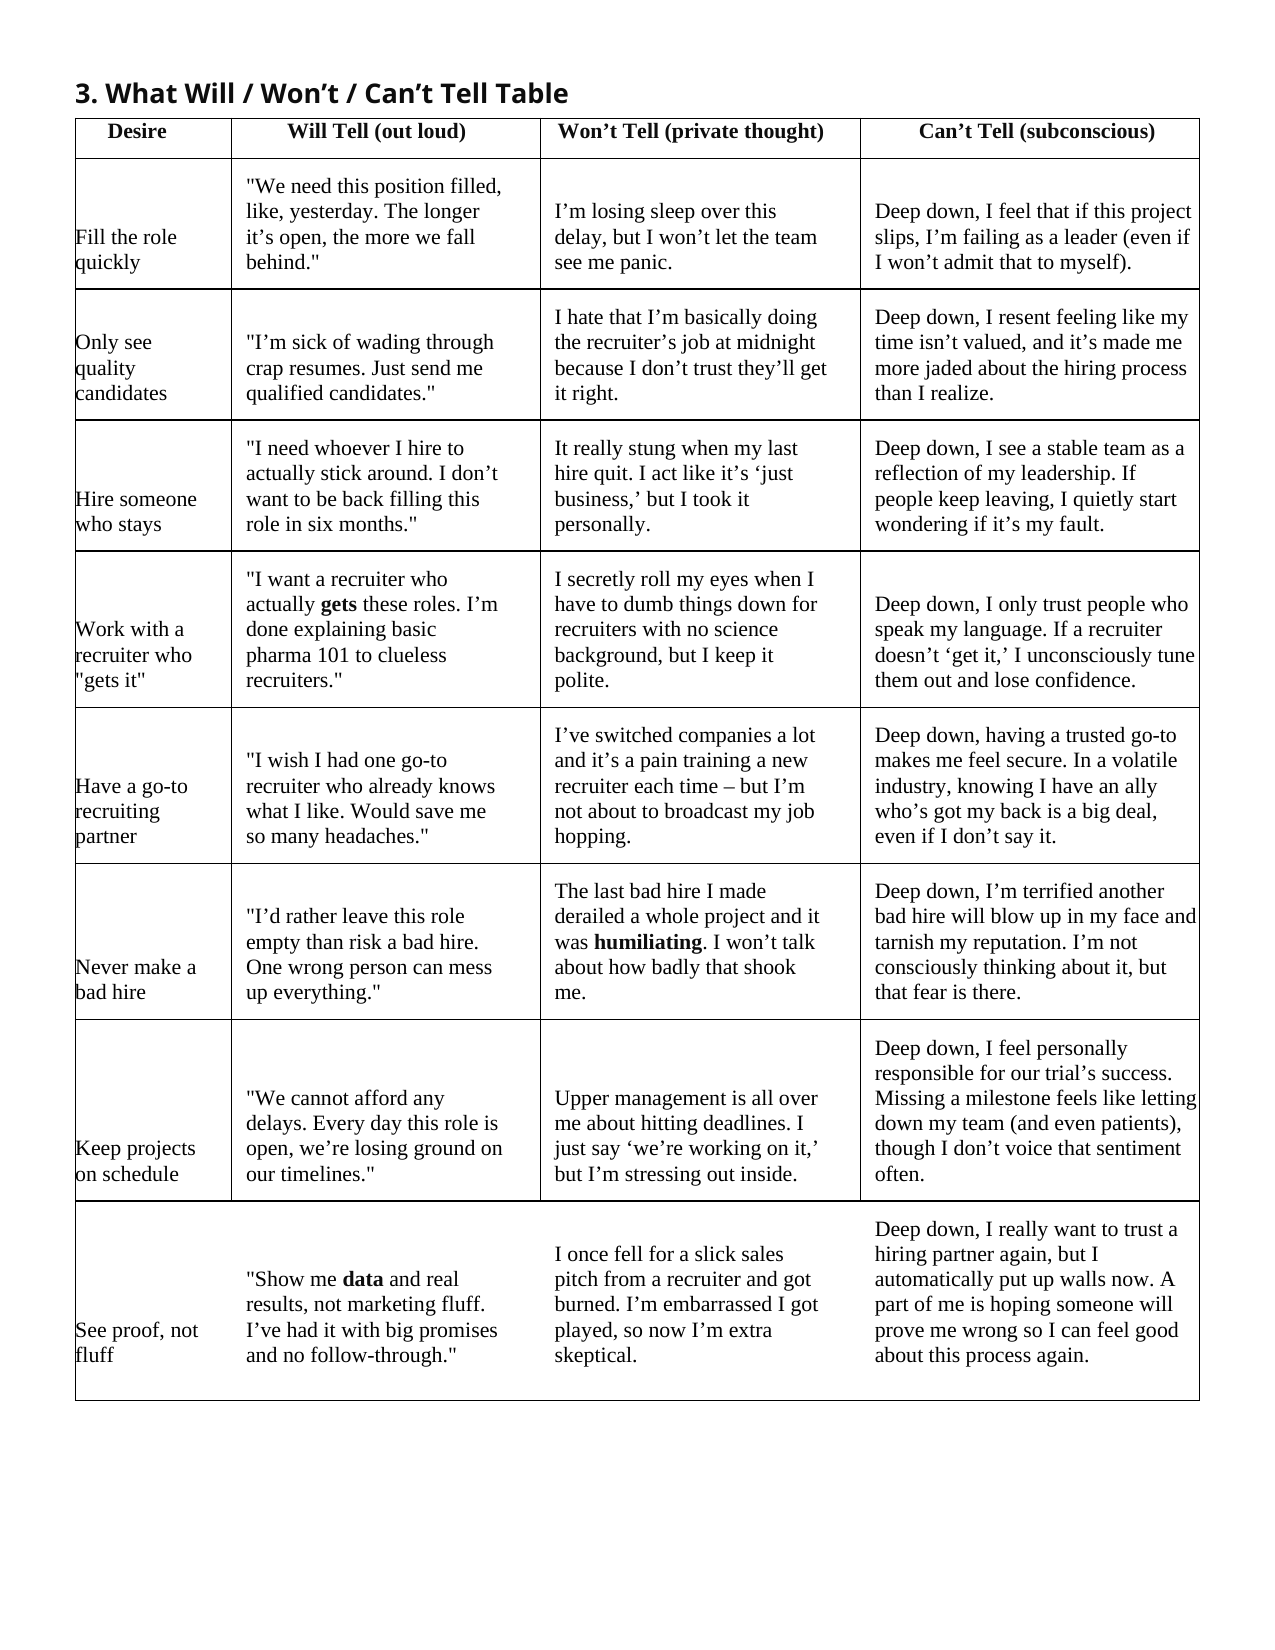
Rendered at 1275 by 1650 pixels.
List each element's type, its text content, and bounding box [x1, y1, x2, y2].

table_cell Deep down, I only trust people who speak my language. If a recruiter doesn’t ‘get it,’ I unconsciously tune them out and lose confidence. [861, 552, 1199, 706]
table_cell Never make a bad hire [76, 864, 231, 1019]
table_cell Fill the role quickly [76, 159, 231, 288]
table_cell See proof, not fluff [76, 1202, 232, 1400]
table_cell I hate that I’m basically doing the recruiter’s job at midnight because I don’t trust they’ll get it right. [541, 290, 860, 419]
table_cell I secretly roll my eyes when I have to dumb things down for recruiters with no science background, but I keep it polite. [541, 552, 860, 706]
table_cell Hire someone who stays [76, 421, 231, 550]
table_cell "Show me data and real results, not marketing fluff. I’ve had it with big promises and no follow-through." [232, 1202, 540, 1400]
table_cell "I need whoever I hire to actually stick around. I don’t want to be back filling this role in six months." [232, 421, 540, 550]
table_cell Deep down, having a trusted go-to makes me feel secure. In a volatile industry, knowing I have an ally who’s got my back is a big deal, even if I don’t say it. [861, 708, 1199, 862]
table_cell Have a go-to recruiting partner [76, 708, 231, 862]
table_cell It really stung when my last hire quit. I act like it’s ‘just business,’ but I took it personally. [541, 421, 860, 550]
table_cell The last bad hire I made derailed a whole project and it was humiliating. I won’t talk about how badly that shook me. [541, 864, 860, 1019]
table_header Will Tell (out loud) [232, 119, 540, 157]
table_cell Only see quality candidates [76, 290, 231, 419]
table_cell I’ve switched companies a lot and it’s a pain training a new recruiter each time – but I’m not about to broadcast my job hopping. [541, 708, 860, 862]
table_cell Deep down, I feel personally responsible for our trial’s success. Missing a milestone feels like letting down my team (and even patients), though I don’t voice that sentiment often. [861, 1020, 1199, 1200]
table_cell Work with a recruiter who "gets it" [76, 552, 231, 706]
table_cell "I’d rather leave this role empty than risk a bad hire. One wrong person can mess up everything." [232, 864, 540, 1019]
table_cell "I wish I had one go-to recruiter who already knows what I like. Would save me so many headaches." [232, 708, 540, 862]
table_cell I’m losing sleep over this delay, but I won’t let the team see me panic. [541, 159, 860, 288]
table_cell Deep down, I resent feeling like my time isn’t valued, and it’s made me more jaded about the hiring process than I realize. [861, 290, 1199, 419]
table_cell Deep down, I see a stable team as a reflection of my leadership. If people keep leaving, I quietly start wondering if it’s my fault. [861, 421, 1199, 550]
table_cell Deep down, I feel that if this project slips, I’m failing as a leader (even if I won’t admit that to myself). [861, 159, 1199, 288]
table_cell "We need this position filled, like, yesterday. The longer it’s open, the more we fall behind." [232, 159, 540, 288]
table_cell Deep down, I’m terrified another bad hire will blow up in my face and tarnish my reputation. I’m not consciously thinking about it, but that fear is there. [861, 864, 1199, 1019]
table_cell Keep projects on schedule [76, 1020, 231, 1200]
table_cell Upper management is all over me about hitting deadlines. I just say ‘we’re working on it,’ but I’m stressing out inside. [541, 1020, 860, 1200]
table_cell Deep down, I really want to trust a hiring partner again, but I automatically put up walls now. A part of me is hoping someone will prove me wrong so I can feel good about this process again. [860, 1202, 1199, 1400]
subtitle 3. What Will / Won’t / Can’t Tell Table [75, 75, 1200, 112]
table_cell I once fell for a slick sales pitch from a recruiter and got burned. I’m embarrassed I got played, so now I’m extra skeptical. [540, 1202, 860, 1400]
table_header Can’t Tell (subconscious) [861, 119, 1199, 157]
table_cell "I want a recruiter who actually gets these roles. I’m done explaining basic pharma 101 to clueless recruiters." [232, 552, 540, 706]
table_cell "I’m sick of wading through crap resumes. Just send me qualified candidates." [232, 290, 540, 419]
table_header Desire [76, 119, 231, 157]
table_cell "We cannot afford any delays. Every day this role is open, we’re losing ground on our timelines." [232, 1020, 540, 1200]
table_header Won’t Tell (private thought) [541, 119, 860, 157]
